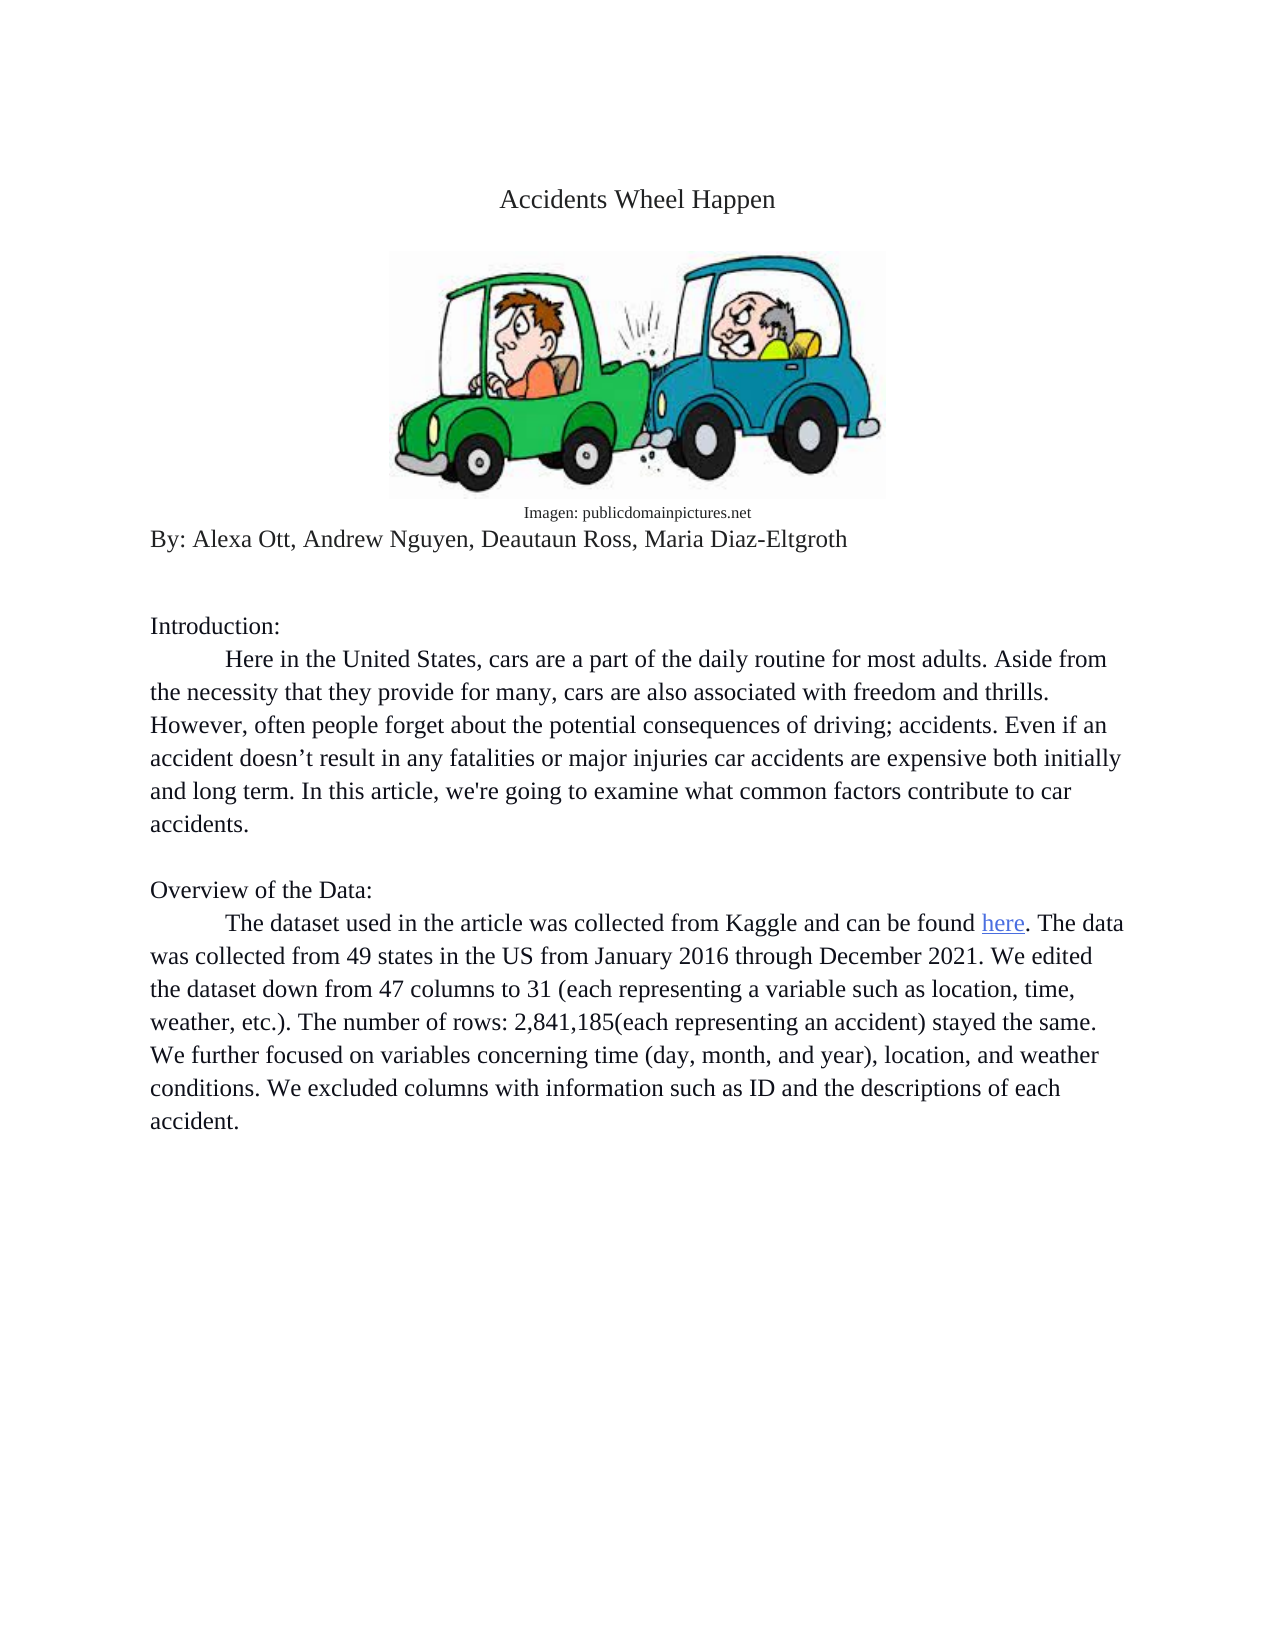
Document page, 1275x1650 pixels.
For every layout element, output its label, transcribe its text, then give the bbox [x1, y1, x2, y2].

text Overview of the Data: [150, 875, 1125, 904]
text Here in the United States, cars are a part of the daily routine for most adults. Aside from the necessity that they provide for many, cars are also associated with freedom and thrills. However, often people forget about the potential consequences of driving; accidents. Even if an accident doesn’t result in any fatalities or major injuries car accidents are expensive both initially and long term. In this article, we're going to examine what common factors contribute to car accidents. [150, 644, 1125, 838]
text The dataset used in the article was collected from Kaggle and can be found here. The data was collected from 49 states in the US from January 2016 through December 2021. We edited the dataset down from 47 columns to 31 (each representing a variable such as location, time, weather, etc.). The number of rows: 2,841,185(each representing an accident) stayed the same. We further focused on variables concerning time (day, month, and year), location, and weather conditions. We excluded columns with information such as ID and the descriptions of each accident. [150, 908, 1125, 1135]
text By: Alexa Ott, Andrew Nguyen, Deautaun Ross, Maria Diaz-Eltgroth [150, 524, 1125, 553]
text Imagen: publicdomainpictures.net [150, 502, 1125, 522]
picture [389, 251, 886, 499]
text Introduction: [150, 611, 1125, 639]
text Accidents Wheel Happen [150, 183, 1125, 214]
